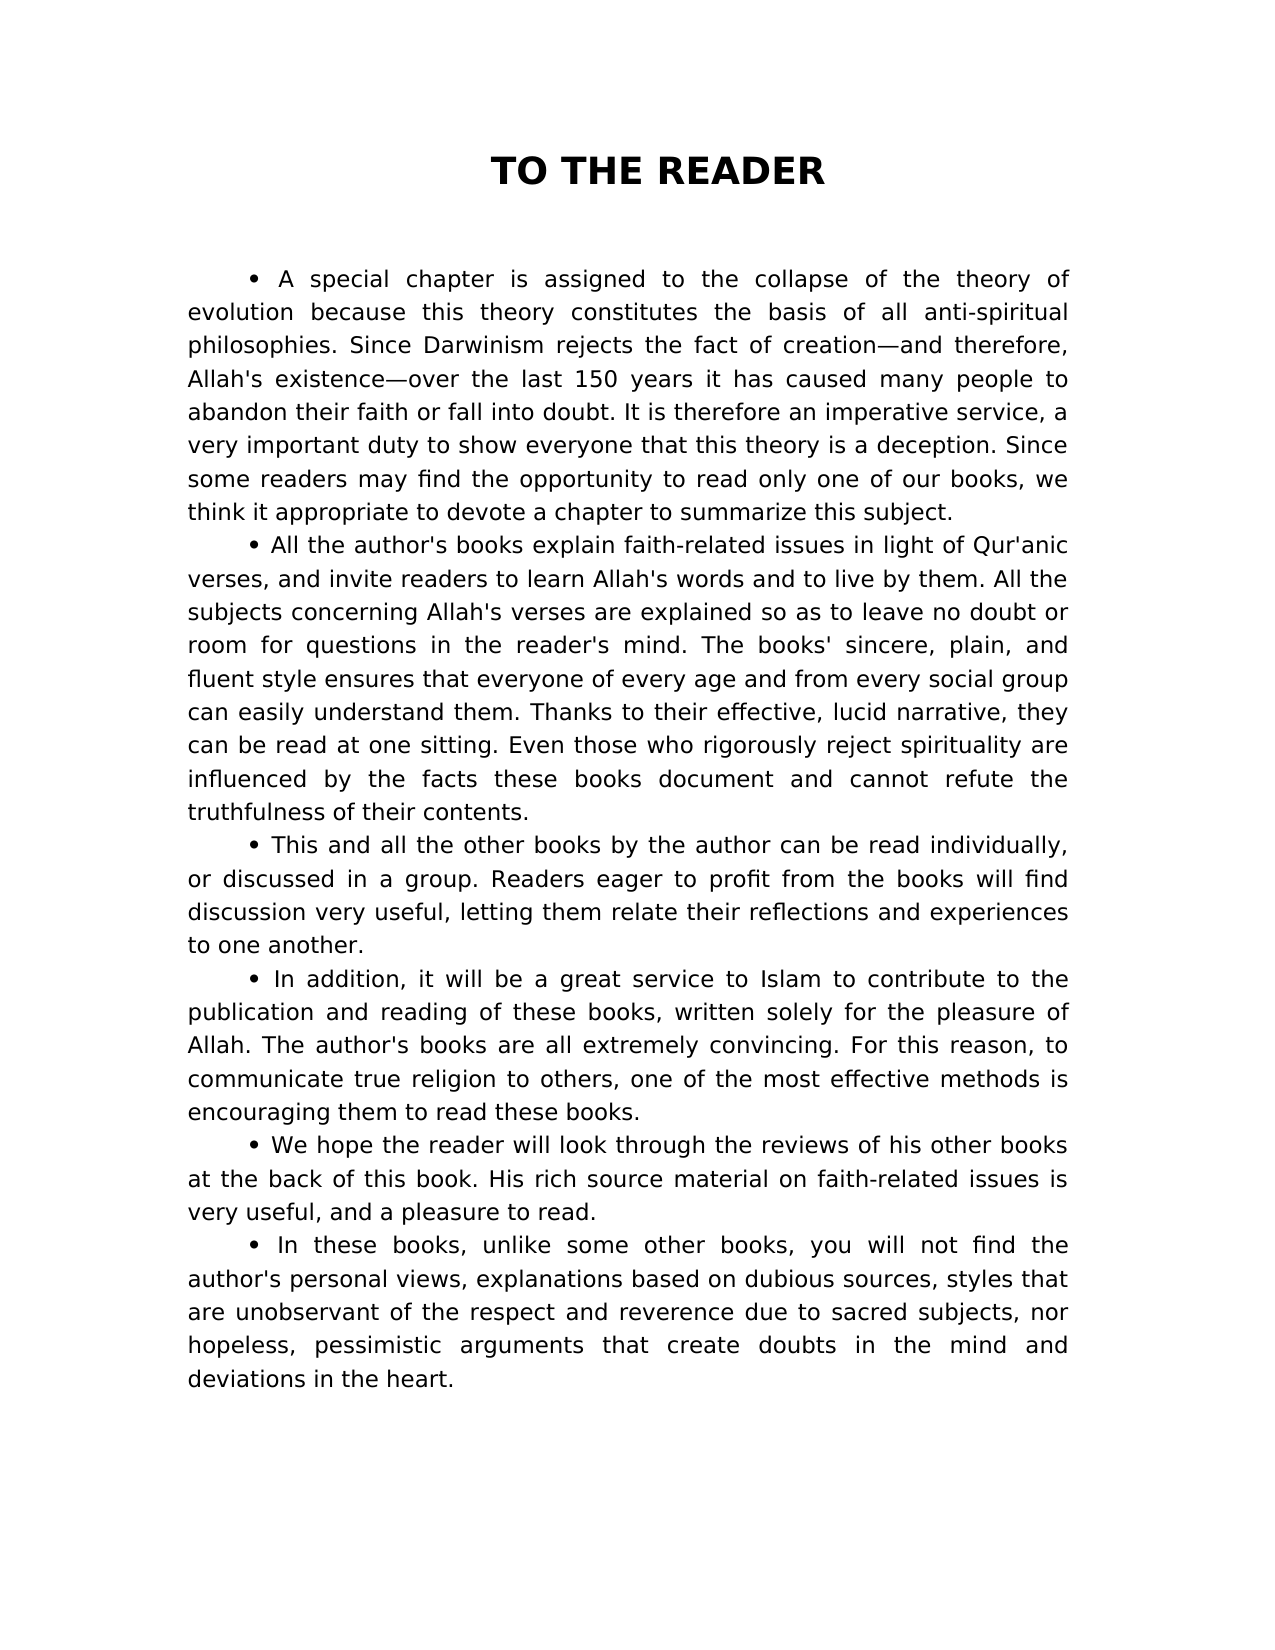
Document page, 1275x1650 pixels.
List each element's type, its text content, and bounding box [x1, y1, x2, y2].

text • All the author's books explain faith-related issues in light of Qur'anic verses, and invite readers to learn Allah's words and to live by them. All the subjects concerning Allah's verses are explained so as to leave no doubt or room for questions in the reader's mind. The books' sincere, plain, and fluent style ensures that everyone of every age and from every social group can easily understand them. Thanks to their effective, lucid narrative, they can be read at one sitting. Even those who rigorously reject spirituality are influenced by the facts these books document and cannot refute the truthfulness of their contents. [187, 527, 1070, 827]
text • In these books, unlike some other books, you will not find the author's personal views, explanations based on dubious sources, styles that are unobservant of the respect and reverence due to sacred subjects, nor hopeless, pessimistic arguments that create doubts in the mind and deviations in the heart. [187, 1227, 1070, 1394]
text TO THE READER [187, 150, 1070, 194]
text • A special chapter is assigned to the collapse of the theory of evolution because this theory constitutes the basis of all anti-spiritual philosophies. Since Darwinism rejects the fact of creation—and therefore, Allah's existence—over the last 150 years it has caused many people to abandon their faith or fall into doubt. It is therefore an imperative service, a very important duty to show everyone that this theory is a deception. Since some readers may find the opportunity to read only one of our books, we think it appropriate to devote a chapter to summarize this subject. [187, 260, 1070, 527]
text • In addition, it will be a great service to Islam to contribute to the publication and reading of these books, written solely for the pleasure of Allah. The author's books are all extremely convincing. For this reason, to communicate true religion to others, one of the most effective methods is encouraging them to read these books. [187, 960, 1070, 1127]
text • We hope the reader will look through the reviews of his other books at the back of this book. His rich source material on faith-related issues is very useful, and a pleasure to read. [187, 1127, 1070, 1227]
text • This and all the other books by the author can be read individually, or discussed in a group. Readers eager to profit from the books will find discussion very useful, letting them relate their reflections and experiences to one another. [187, 827, 1070, 960]
